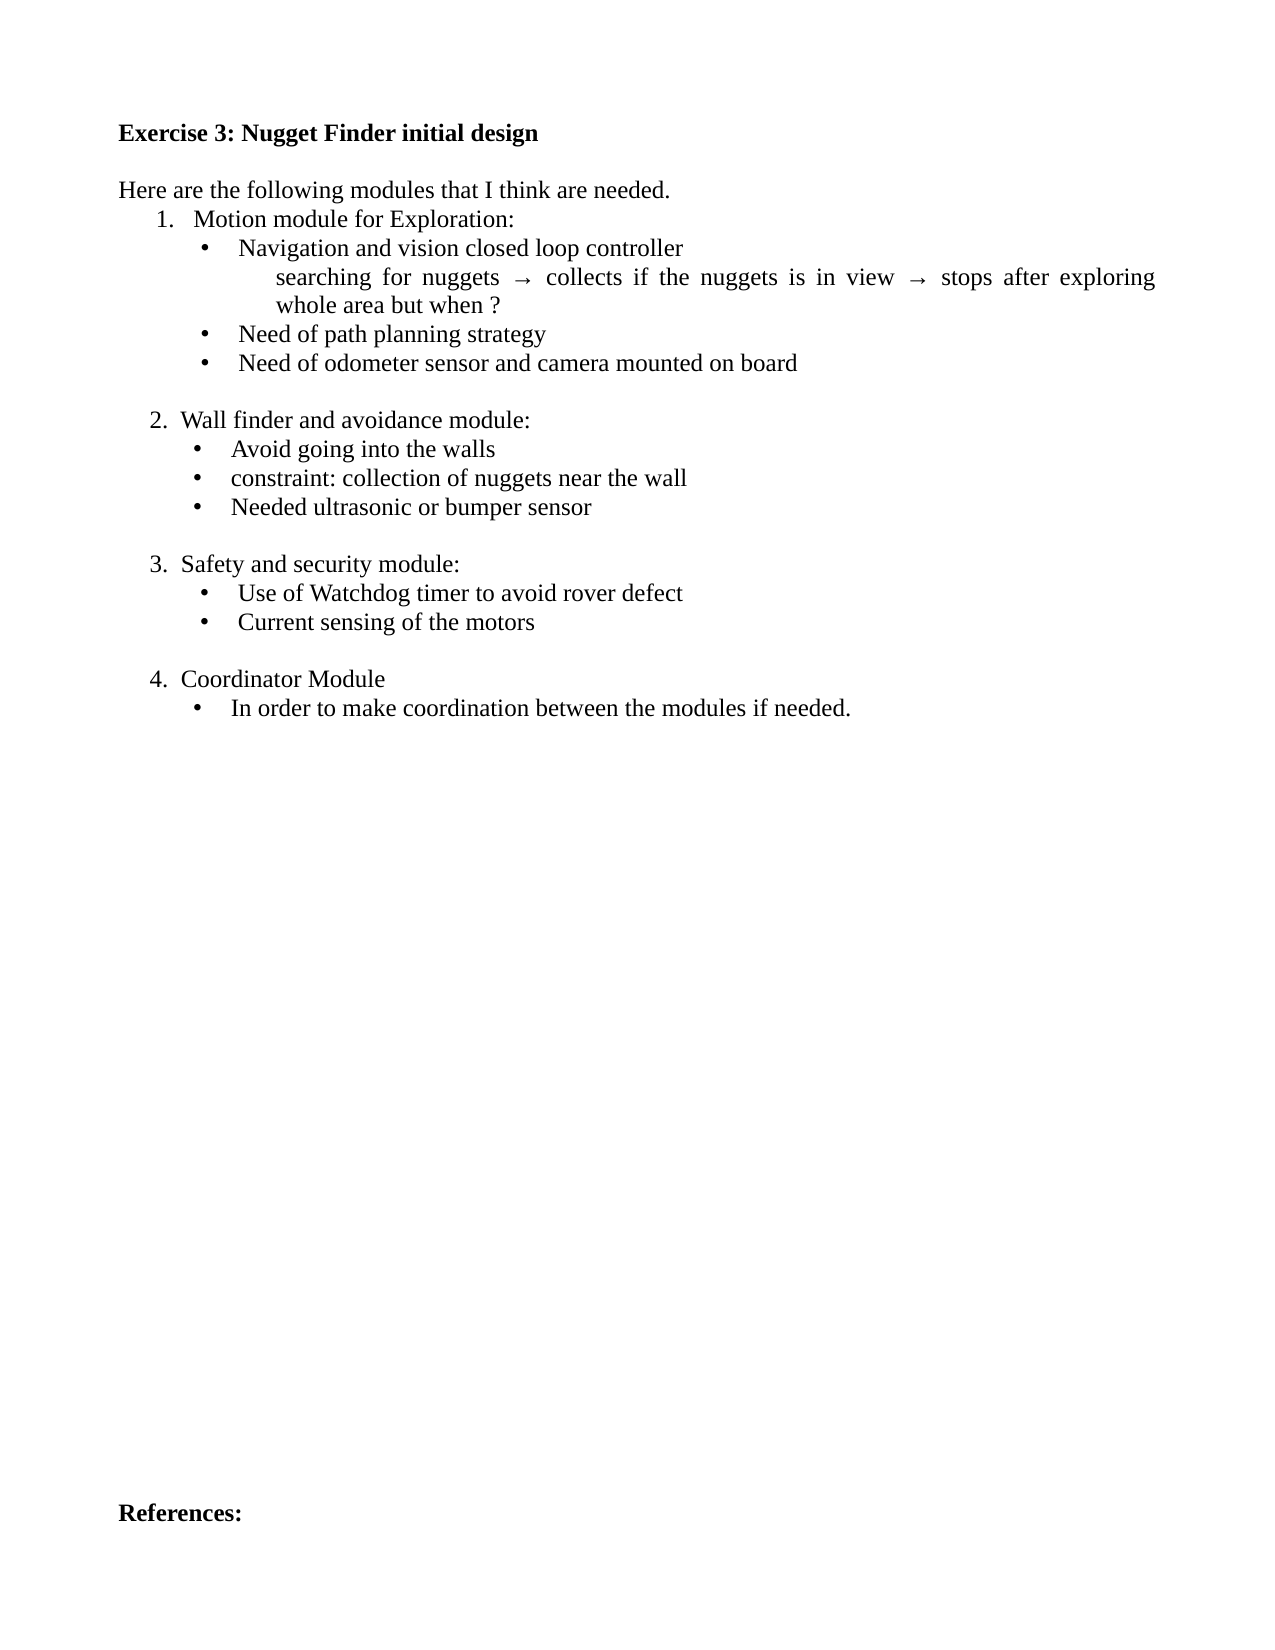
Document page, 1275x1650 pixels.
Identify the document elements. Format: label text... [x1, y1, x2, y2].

list searching for nuggets → collects if the nuggets is in view → stops after exploring whole area but when ? [238, 262, 1157, 319]
list Avoid going into the walls [193, 434, 1157, 463]
text 2. Wall finder and avoidance module: [118, 406, 1157, 434]
list constraint: collection of nuggets near the wall [193, 463, 1157, 492]
list Motion module for Exploration: [156, 204, 1157, 233]
list Need of path planning strategy [201, 319, 1157, 348]
list Need of odometer sensor and camera mounted on board [201, 348, 1157, 377]
text Here are the following modules that I think are needed. [118, 176, 1157, 204]
list In order to make coordination between the modules if needed. [193, 693, 1157, 722]
list Current sensing of the motors [200, 607, 1157, 636]
text References: [118, 1498, 1157, 1527]
list Use of Watchdog timer to avoid rover defect [200, 578, 1157, 607]
text 4. Coordinator Module [118, 664, 1157, 693]
list Navigation and vision closed loop controller [201, 233, 1157, 262]
text Exercise 3: Nugget Finder initial design [118, 118, 1157, 147]
text 3. Safety and security module: [118, 549, 1157, 578]
list Needed ultrasonic or bumper sensor [193, 492, 1157, 521]
